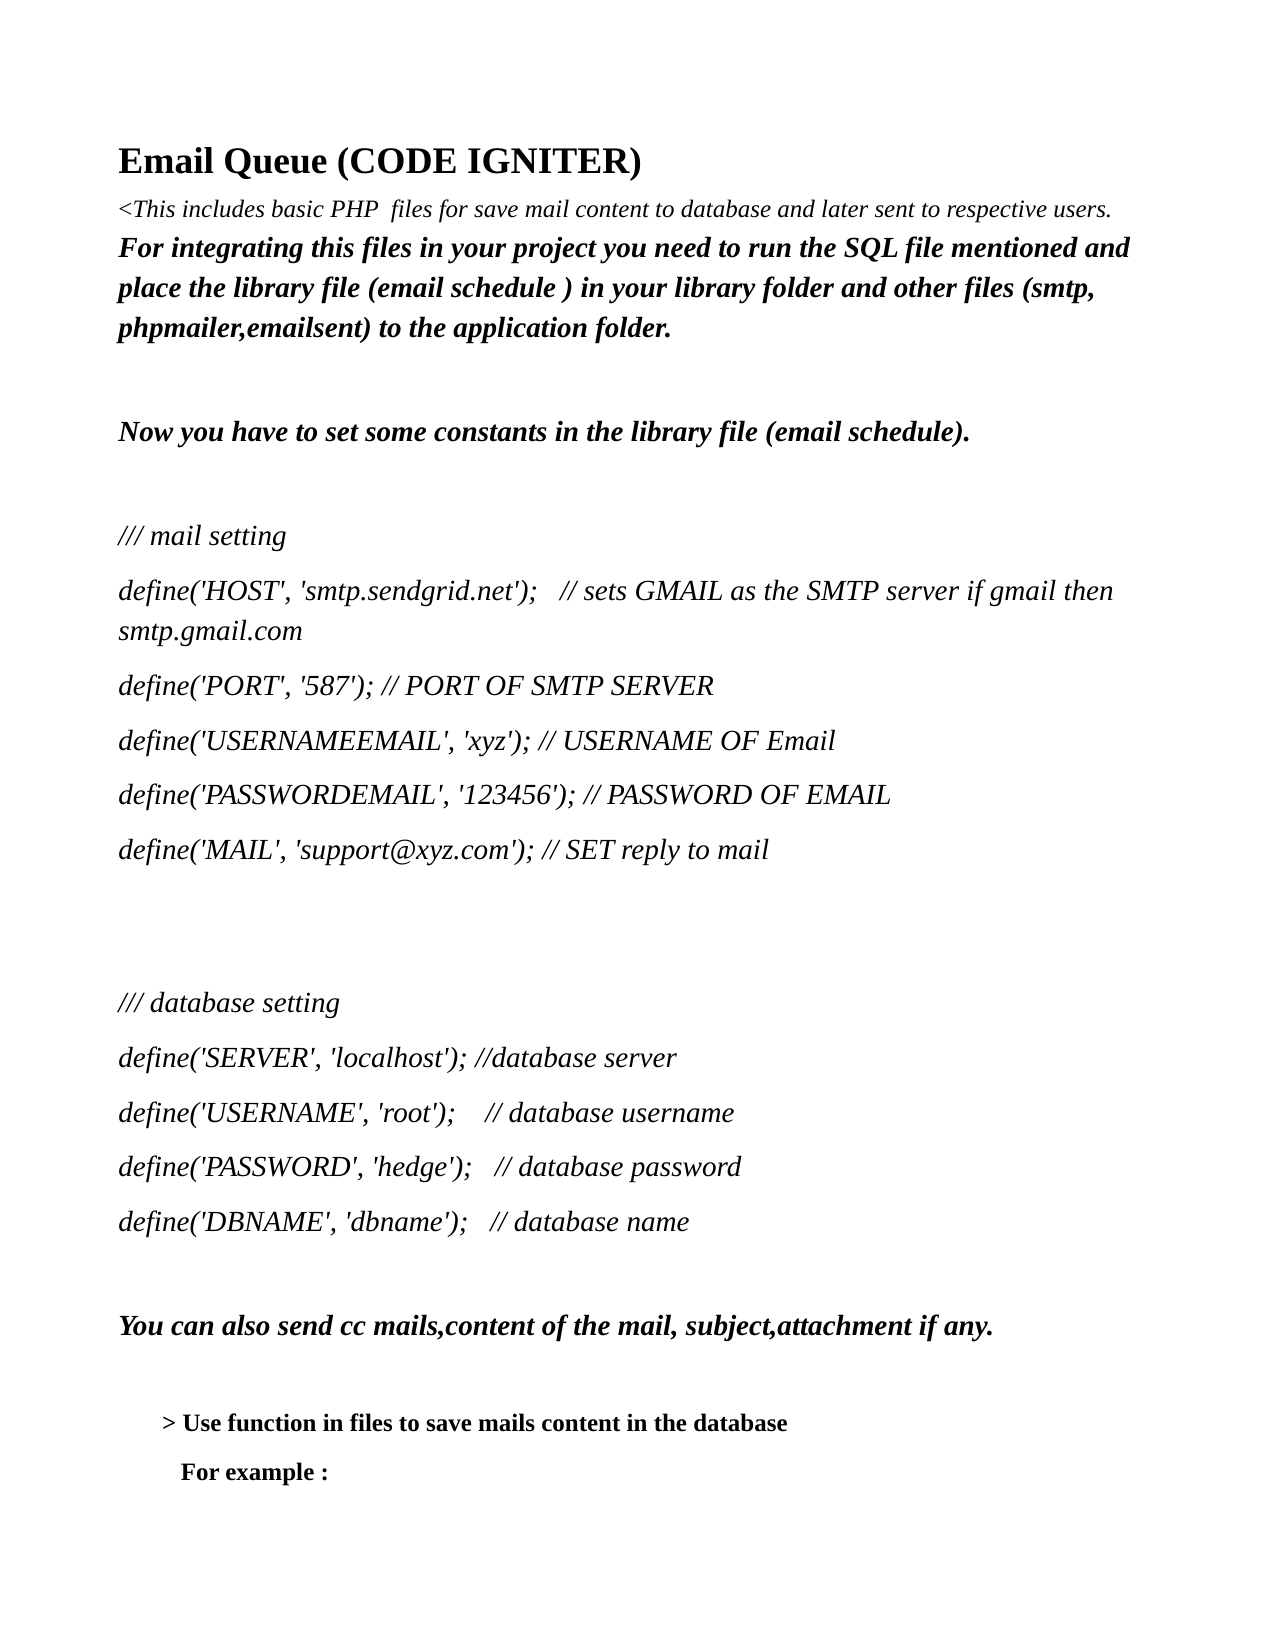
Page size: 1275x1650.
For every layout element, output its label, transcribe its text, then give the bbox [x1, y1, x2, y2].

text define('PORT', '587'); // PORT OF SMTP SERVER [118, 668, 1157, 701]
text Now you have to set some constants in the library file (email schedule). [118, 414, 1157, 448]
text define('DBNAME', 'dbname'); // database name [118, 1204, 1157, 1238]
text /// mail setting [118, 518, 1157, 552]
text <This includes basic PHP files for save mail content to database and later sent to respective users. For integrating this files in your project you need to run the SQL file mentioned and place the library file (email schedule ) in your library folder and other files (smtp, phpmailer,emailsent) to the application folder. [118, 194, 1157, 344]
text define('PASSWORDEMAIL', '123456'); // PASSWORD OF EMAIL [118, 777, 1157, 811]
text define('USERNAME', 'root'); // database username [118, 1095, 1157, 1128]
text define('HOST', 'smtp.sendgrid.net'); // sets GMAIL as the SMTP server if gmail then smtp.gmail.com [118, 573, 1157, 647]
text You can also send cc mails,content of the mail, subject,attachment if any. [118, 1308, 1157, 1342]
subtitle Email Queue (CODE IGNITER) [118, 139, 1157, 182]
text define('MAIL', 'support@xyz.com'); // SET reply to mail [118, 832, 1157, 866]
text define('SERVER', 'localhost'); //database server [118, 1040, 1157, 1073]
text define('USERNAMEEMAIL', 'xyz'); // USERNAME OF Email [118, 723, 1157, 756]
text /// database setting [118, 985, 1157, 1019]
text For example : [118, 1457, 1157, 1486]
text > Use function in files to save mails content in the database [118, 1408, 1157, 1437]
text define('PASSWORD', 'hedge'); // database password [118, 1149, 1157, 1183]
